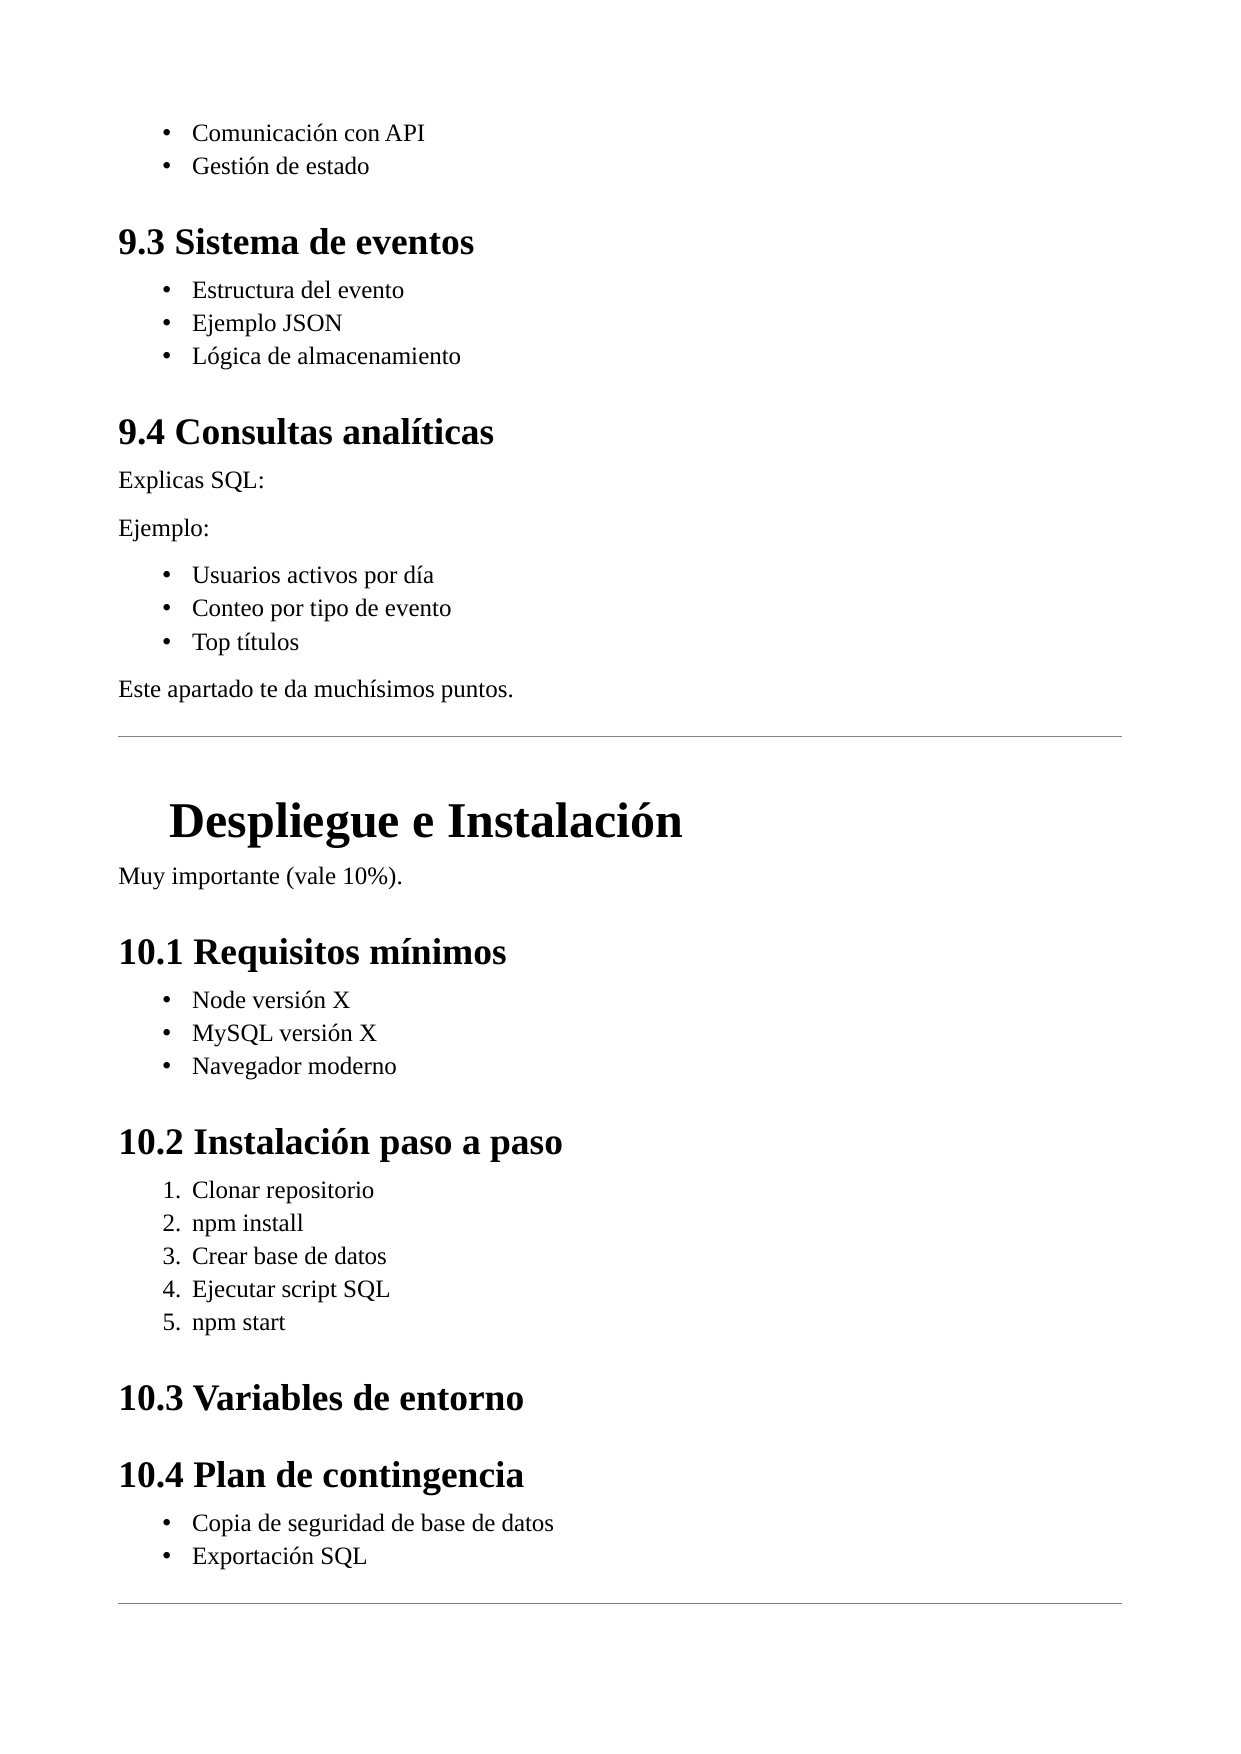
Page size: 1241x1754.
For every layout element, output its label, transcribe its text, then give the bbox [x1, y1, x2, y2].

list npm start [162, 1307, 1122, 1336]
subtitle 10.1 Requisitos mínimos [118, 929, 1122, 973]
subtitle 10.2 Instalación paso a paso [118, 1119, 1122, 1163]
list Ejecutar script SQL [162, 1274, 1122, 1303]
text Explicas SQL: [118, 465, 1122, 494]
list Gestión de estado [162, 151, 1122, 180]
list Exportación SQL [162, 1541, 1122, 1569]
list Top títulos [162, 627, 1122, 655]
text Muy importante (vale 10%). [118, 861, 1122, 890]
list Conteo por tipo de evento [162, 593, 1122, 622]
list Ejemplo JSON [162, 308, 1122, 337]
subtitle 9.4 Consultas analíticas [118, 410, 1122, 453]
list MySQL versión X [162, 1018, 1122, 1047]
list Navegador moderno [162, 1051, 1122, 1080]
list Node versión X [162, 985, 1122, 1014]
subtitle 🔟 Despliegue e Instalación [118, 791, 1122, 848]
text Ejemplo: [118, 513, 1122, 542]
list npm install [162, 1208, 1122, 1237]
subtitle 9.3 Sistema de eventos [118, 219, 1122, 263]
list Usuarios activos por día [162, 561, 1122, 589]
text Este apartado te da muchísimos puntos. [118, 674, 1122, 703]
subtitle 10.4 Plan de contingencia [118, 1452, 1122, 1495]
list Crear base de datos [162, 1241, 1122, 1270]
list Comunicación con API [162, 118, 1122, 147]
list Clonar repositorio [162, 1175, 1122, 1204]
list Estructura del evento [162, 275, 1122, 304]
list Lógica de almacenamiento [162, 341, 1122, 370]
subtitle 10.3 Variables de entorno [118, 1376, 1122, 1419]
list Copia de seguridad de base de datos [162, 1508, 1122, 1537]
